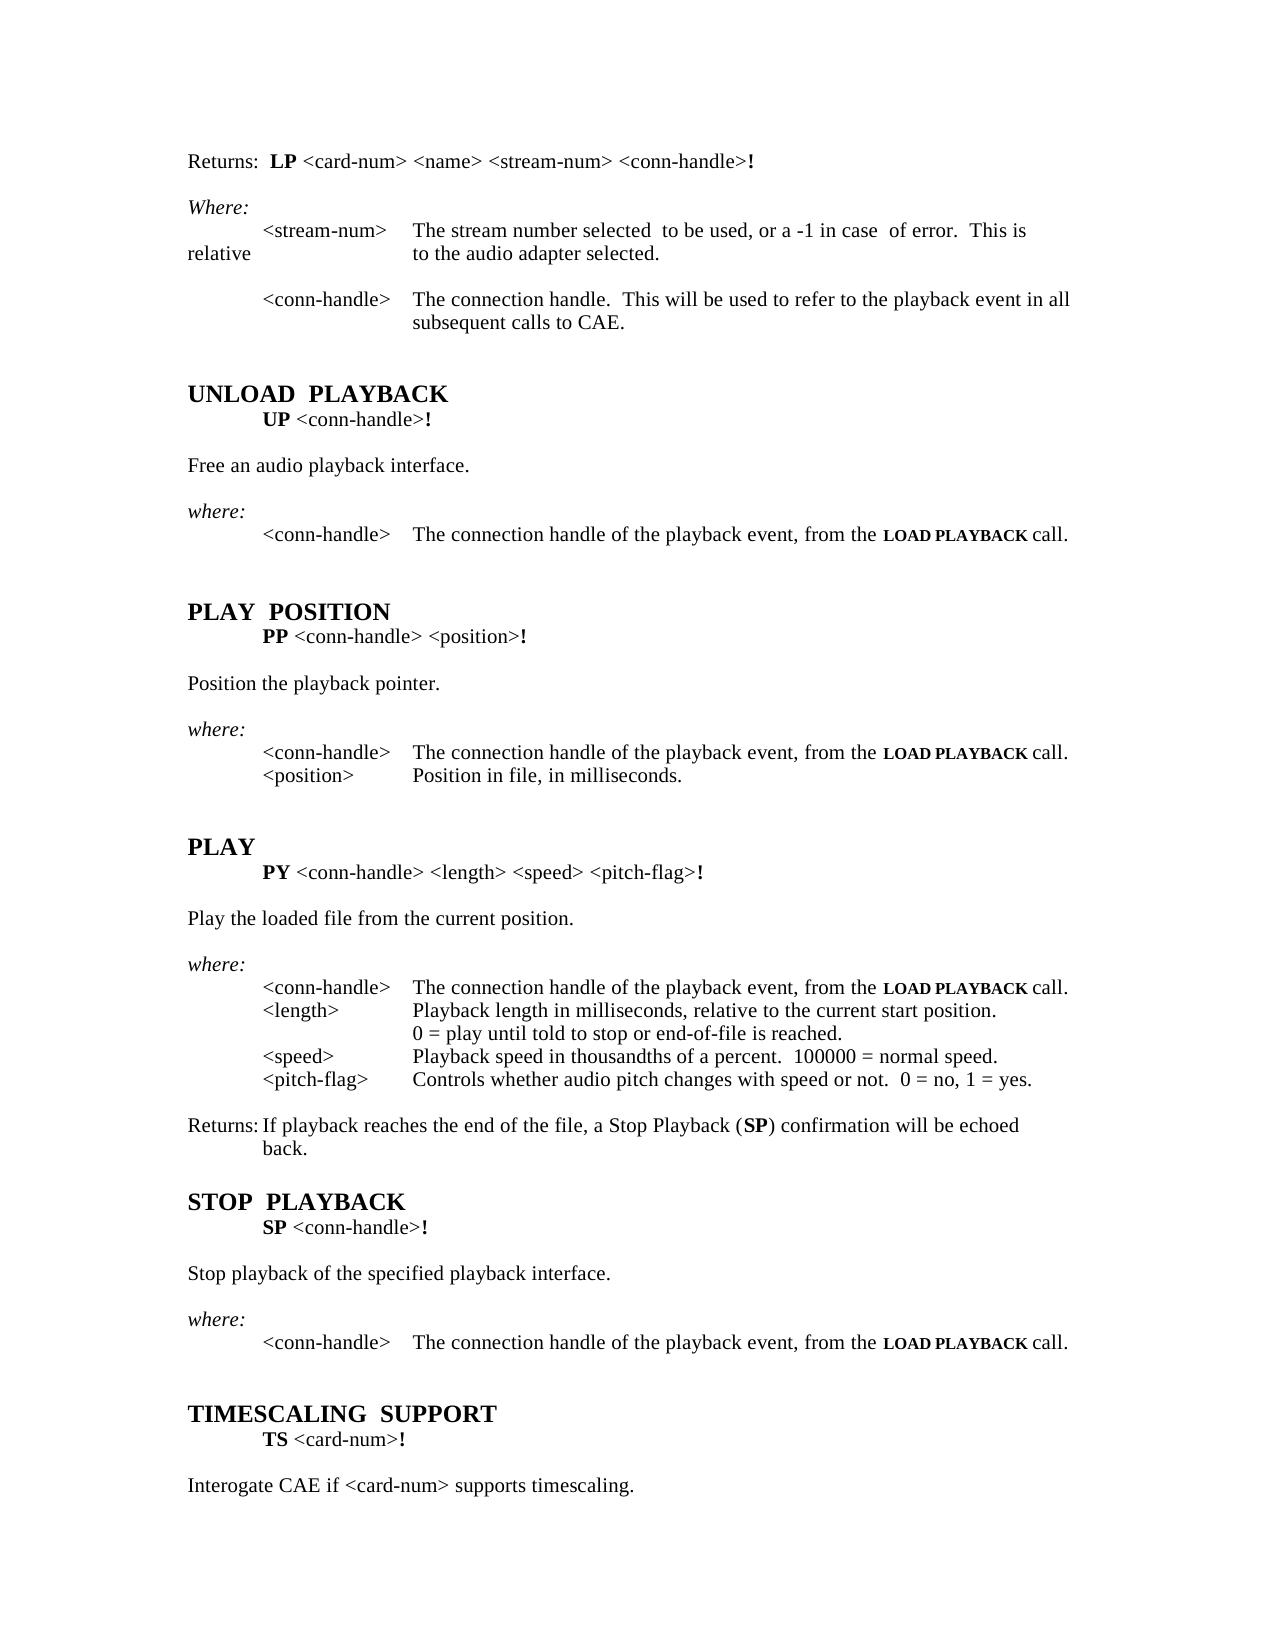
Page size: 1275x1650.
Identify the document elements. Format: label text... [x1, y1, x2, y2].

text STOP PLAYBACK [187, 1188, 1087, 1216]
text <conn-handle> The connection handle of the playback event, from the LOAD PLAYBACK call. [187, 741, 1087, 763]
text PP <conn-handle> <position>! [187, 625, 1087, 648]
text where: [187, 953, 1087, 976]
text PLAY POSITION [187, 597, 1087, 625]
text Interogate CAE if <card-num> supports timescaling. [187, 1474, 1087, 1497]
text TIMESCALING SUPPORT [187, 1400, 1087, 1428]
text <conn-handle> The connection handle of the playback event, from the LOAD PLAYBACK call. [187, 976, 1087, 999]
text <conn-handle> The connection handle of the playback event, from the LOAD PLAYBACK call. [187, 1331, 1087, 1354]
text Play the loaded file from the current position. [187, 907, 1087, 930]
text where: [187, 717, 1087, 741]
text <length> Playback length in milliseconds, relative to the current start position. [187, 999, 1087, 1022]
text SP <conn-handle>! [187, 1216, 1087, 1239]
text <stream-num> The stream number selected to be used, or a -1 in case of error. This is relative to the audio adapter selected. [187, 219, 1087, 265]
text PY <conn-handle> <length> <speed> <pitch-flag>! [187, 861, 1087, 884]
text back. [187, 1137, 1087, 1160]
text where: [187, 1308, 1087, 1331]
text PLAY [187, 833, 1087, 861]
text Free an audio playback interface. [187, 454, 1087, 477]
text Where: [187, 196, 1087, 219]
text Returns: If playback reaches the end of the file, a Stop Playback (SP) confirmation will be echoed [187, 1114, 1087, 1137]
text <conn-handle> The connection handle of the playback event, from the LOAD PLAYBACK call. [187, 523, 1087, 546]
text UNLOAD PLAYBACK [187, 380, 1087, 408]
text 0 = play until told to stop or end-of-file is reached. [187, 1022, 1087, 1045]
text UP <conn-handle>! [187, 408, 1087, 431]
text <position> Position in file, in milliseconds. [187, 763, 1087, 787]
text TS <card-num>! [187, 1428, 1087, 1451]
text Stop playback of the specified playback interface. [187, 1262, 1087, 1285]
text where: [187, 500, 1087, 523]
text <speed> Playback speed in thousandths of a percent. 100000 = normal speed. [187, 1045, 1087, 1068]
text <pitch-flag> Controls whether audio pitch changes with speed or not. 0 = no, 1 = yes. [187, 1068, 1087, 1091]
text <conn-handle> The connection handle. This will be used to refer to the playback event in all subsequent calls to CAE. [187, 288, 1087, 334]
text Returns: LP <card-num> <name> <stream-num> <conn-handle>! [187, 150, 1087, 173]
text Position the playback pointer. [187, 671, 1087, 694]
